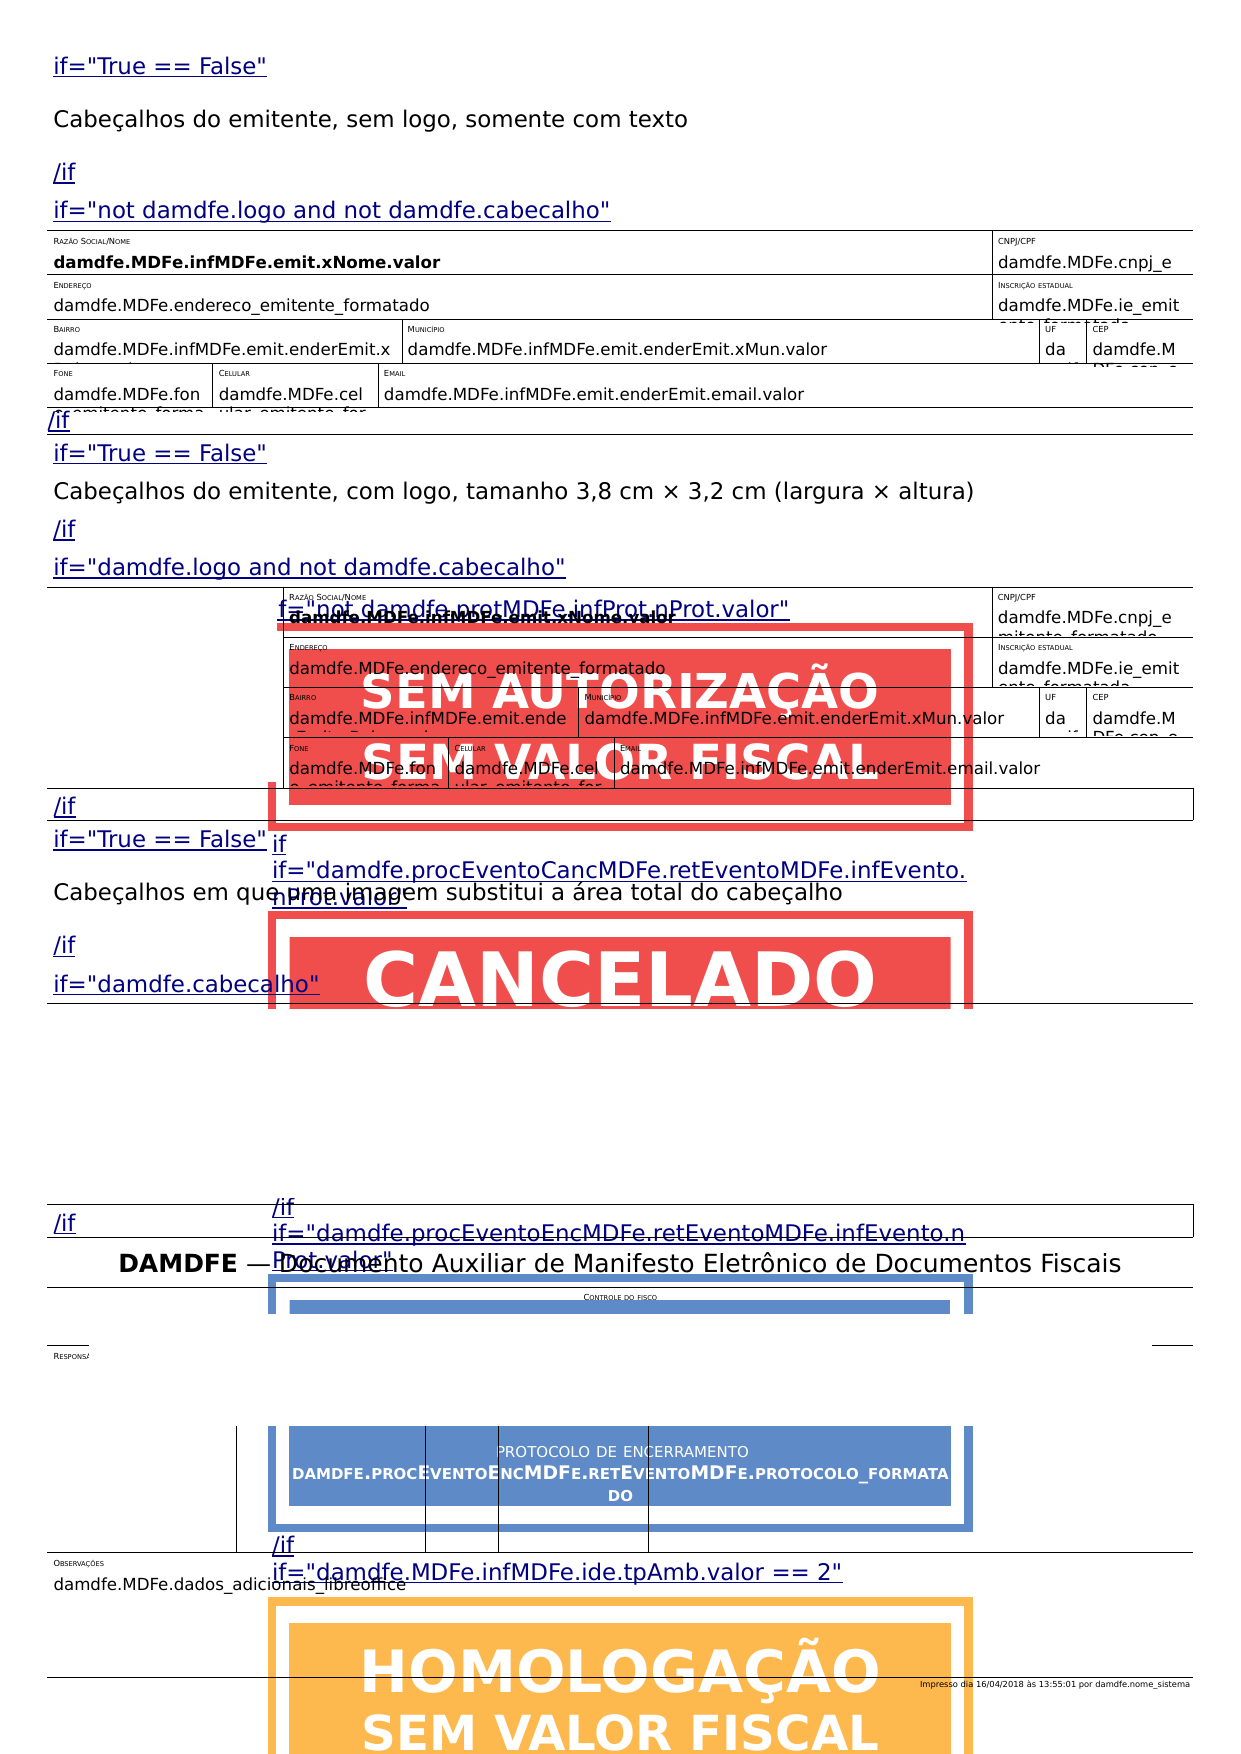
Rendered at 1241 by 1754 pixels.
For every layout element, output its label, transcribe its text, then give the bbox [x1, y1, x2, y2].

table_cell CPF [499, 1506, 648, 1524]
table_cell Fornecedora (CNPJ) [276, 1426, 425, 1524]
table_cell Observações damdfe.MDFe.dados_adicionais_libreoffice [47, 1553, 1193, 1599]
table_cell Nome [649, 1426, 964, 1524]
table_cell Comprovante [426, 1506, 498, 1524]
table_cell Fornecedora (CNPJ) [237, 1426, 425, 1552]
table_cell Comprovante [426, 1532, 498, 1552]
table_cell Nome [649, 1346, 1193, 1552]
table_cell CPF [499, 1532, 648, 1552]
table_cell Responsável (CNPJ) [47, 1346, 236, 1552]
